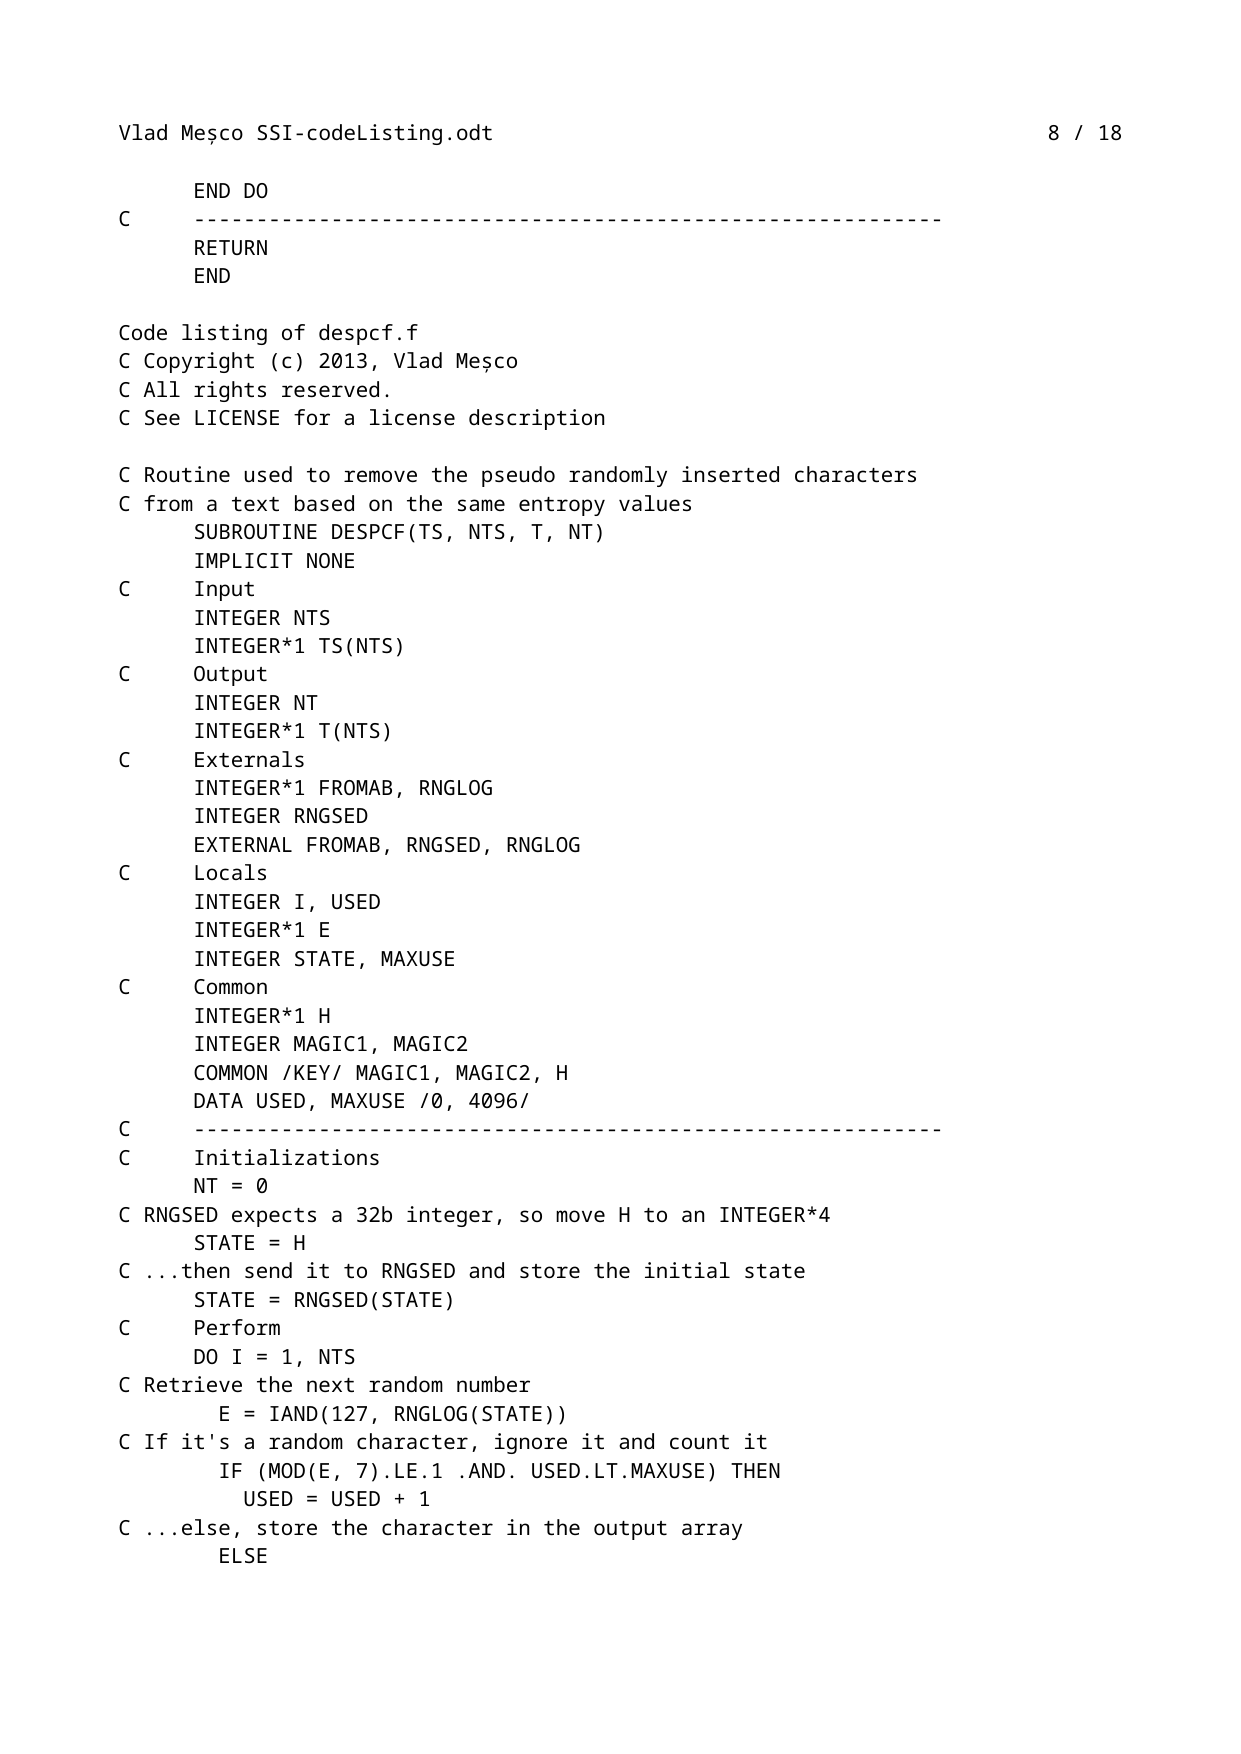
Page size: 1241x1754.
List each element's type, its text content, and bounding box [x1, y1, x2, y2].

text INTEGER RNGSED [118, 802, 1122, 830]
text C ...else, store the character in the output array [118, 1513, 1122, 1541]
text NT = 0 [118, 1171, 1122, 1200]
text C Output [118, 659, 1122, 688]
text END [118, 261, 1122, 290]
text ELSE [118, 1541, 1122, 1569]
text C Perform [118, 1313, 1122, 1342]
text INTEGER NTS [118, 603, 1122, 631]
text INTEGER*1 FROMAB, RNGLOG [118, 773, 1122, 802]
text C Copyright (c) 2013, Vlad Meșco [118, 347, 1122, 375]
text SUBROUTINE DESPCF(TS, NTS, T, NT) [118, 517, 1122, 546]
text C Locals [118, 858, 1122, 887]
text INTEGER*1 TS(NTS) [118, 631, 1122, 659]
text DO I = 1, NTS [118, 1342, 1122, 1370]
text C See LICENSE for a license description [118, 403, 1122, 432]
text IMPLICIT NONE [118, 546, 1122, 574]
text C ------------------------------------------------------------ [118, 1114, 1122, 1143]
text C Initializations [118, 1143, 1122, 1171]
text C Retrieve the next random number [118, 1370, 1122, 1399]
text RETURN [118, 233, 1122, 261]
text C RNGSED expects a 32b integer, so move H to an INTEGER*4 [118, 1200, 1122, 1228]
text STATE = H [118, 1228, 1122, 1257]
text INTEGER MAGIC1, MAGIC2 [118, 1029, 1122, 1058]
text C All rights reserved. [118, 375, 1122, 403]
text COMMON /KEY/ MAGIC1, MAGIC2, H [118, 1058, 1122, 1086]
text EXTERNAL FROMAB, RNGSED, RNGLOG [118, 830, 1122, 858]
text C Externals [118, 745, 1122, 773]
text E = IAND(127, RNGLOG(STATE)) [118, 1399, 1122, 1427]
text Code listing of despcf.f [118, 318, 1122, 347]
text C from a text based on the same entropy values [118, 489, 1122, 517]
text C If it's a random character, ignore it and count it [118, 1427, 1122, 1456]
text INTEGER STATE, MAXUSE [118, 944, 1122, 972]
text END DO [118, 176, 1122, 204]
text INTEGER*1 H [118, 1001, 1122, 1029]
text C Routine used to remove the pseudo randomly inserted characters [118, 460, 1122, 489]
text C Input [118, 574, 1122, 603]
text INTEGER*1 T(NTS) [118, 716, 1122, 745]
text USED = USED + 1 [118, 1484, 1122, 1513]
text C ------------------------------------------------------------ [118, 204, 1122, 233]
text STATE = RNGSED(STATE) [118, 1285, 1122, 1313]
text DATA USED, MAXUSE /0, 4096/ [118, 1086, 1122, 1114]
text C ...then send it to RNGSED and store the initial state [118, 1257, 1122, 1285]
text C Common [118, 972, 1122, 1001]
text INTEGER I, USED [118, 887, 1122, 915]
text INTEGER*1 E [118, 915, 1122, 944]
text INTEGER NT [118, 688, 1122, 716]
text IF (MOD(E, 7).LE.1 .AND. USED.LT.MAXUSE) THEN [118, 1456, 1122, 1484]
